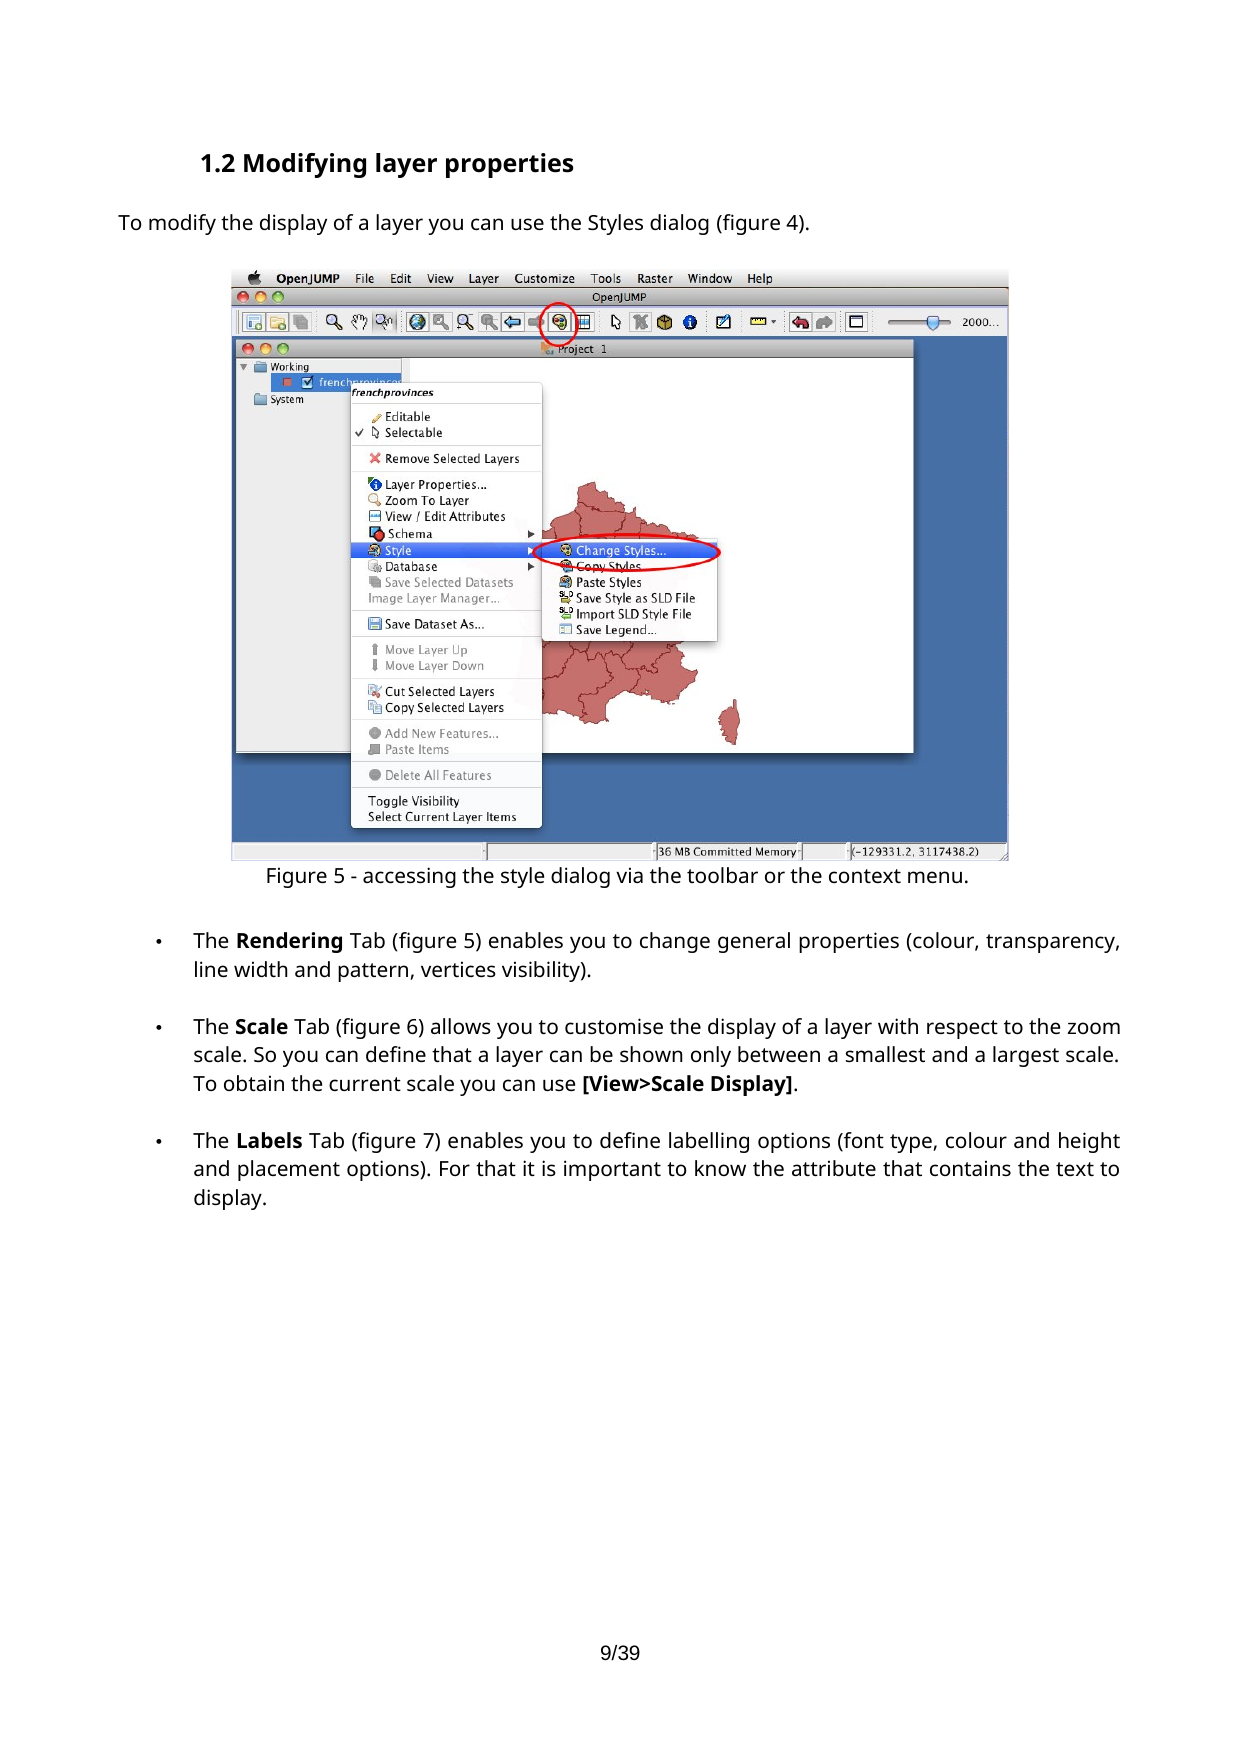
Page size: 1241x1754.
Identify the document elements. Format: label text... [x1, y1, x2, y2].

list The Rendering Tab (figure 5) enables you to change general properties (colour, transparency, line width and pattern, vertices visibility). [156, 927, 1122, 983]
picture [231, 269, 1009, 861]
list The Labels Tab (figure 7) enables you to define labelling options (font type, colour and height and placement options). For that it is important to know the attribute that contains the text to display. [156, 1126, 1122, 1211]
list Modifying layer properties [193, 145, 1122, 179]
text To modify the display of a layer you can use the Styles dialog (figure 4). [118, 208, 1122, 236]
text Figure 4 - accessing the style dialog via the toolbar or the context menu. [248, 861, 992, 889]
list The Scale Tab (figure 6) allows you to customise the display of a layer with respect to the zoom scale. So you can define that a layer can be shown only between a smallest and a largest scale. To obtain the current scale you can use [View>Scale Display]. [156, 1012, 1122, 1097]
